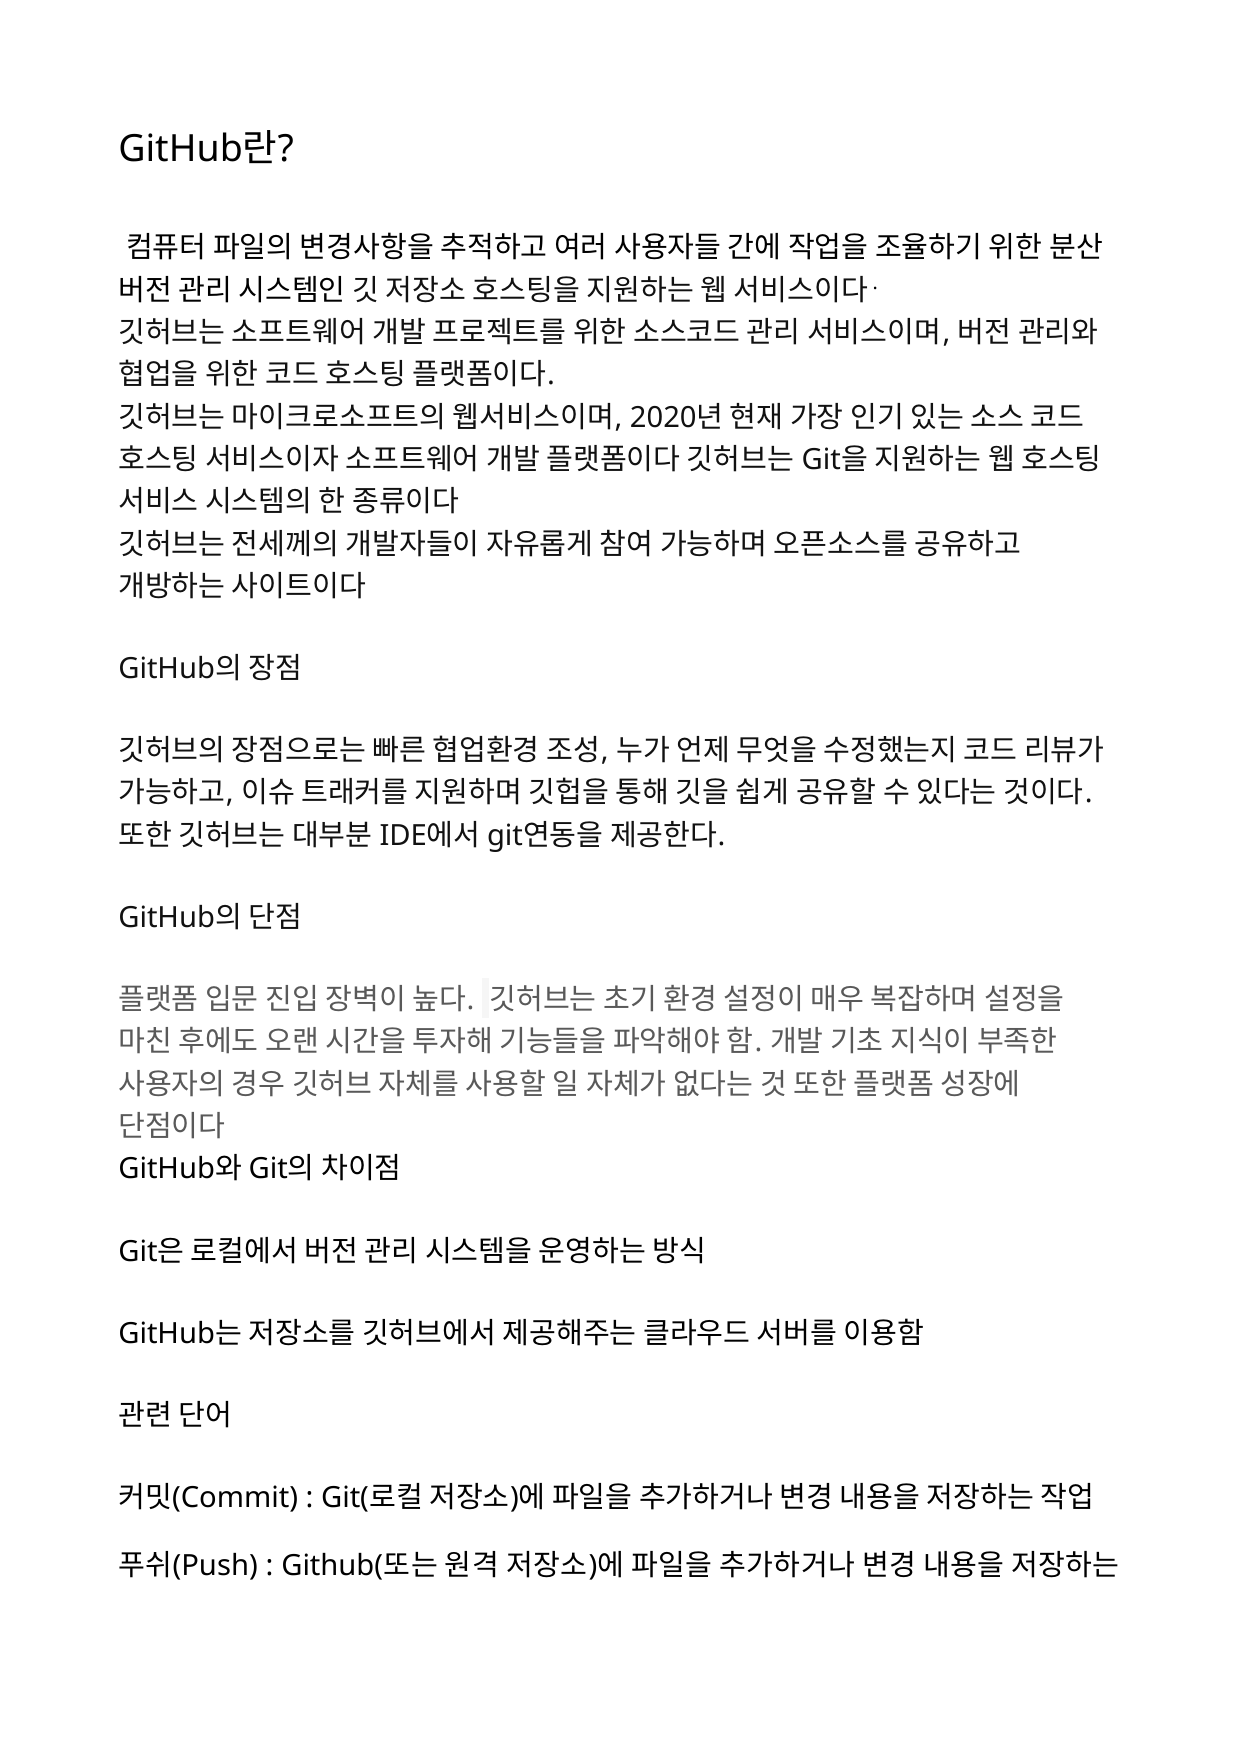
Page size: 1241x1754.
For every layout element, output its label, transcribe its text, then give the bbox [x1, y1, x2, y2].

text 깃허브는 마이크로소프트의 웹서비스이며, 2020년 현재 가장 인기 있는 소스 코드 호스팅 서비스이자 소프트웨어 개발 플랫폼이다 깃허브는 Git을 지원하는 웹 호스팅 서비스 시스템의 한 종류이다 [118, 393, 1122, 520]
text GitHub의 단점 [118, 893, 1122, 936]
text 컴퓨터 파일의 변경사항을 추적하고 여러 사용자들 간에 작업을 조율하기 위한 분산 버전 관리 시스템인 깃 저장소 호스팅을 지원하는 웹 서비스이다 . [118, 224, 1122, 308]
text 플랫폼 입문 진입 장벽이 높다. 깃허브는 초기 환경 설정이 매우 복잡하며 설정을 마친 후에도 오랜 시간을 투자해 기능들을 파악해야 함. 개발 기초 지식이 부족한 사용자의 경우 깃허브 자체를 사용할 일 자체가 없다는 것 또한 플랫폼 성장에 단점이다 [118, 976, 1122, 1145]
text 깃허브는 전세께의 개발자들이 자유롭게 참여 가능하며 오픈소스를 공유하고 개방하는 사이트이다 [118, 520, 1122, 605]
text 깃허브는 소프트웨어 개발 프로젝트를 위한 소스코드 관리 서비스이며, 버전 관리와 협업을 위한 코드 호스팅 플랫폼이다. [118, 308, 1122, 393]
text 깃허브의 장점으로는 빠른 협업환경 조성, 누가 언제 무엇을 수정했는지 코드 리뷰가 가능하고, 이슈 트래커를 지원하며 깃헙을 통해 깃을 쉽게 공유할 수 있다는 것이다. 또한 깃허브는 대부분 IDE에서 git연동을 제공한다. [118, 727, 1122, 854]
text Git은 로컬에서 버전 관리 시스템을 운영하는 방식 [118, 1227, 1122, 1269]
text GitHub란? [118, 118, 1122, 173]
text 관련 단어 [118, 1391, 1122, 1433]
text 푸쉬(Push) : Github(또는 원격 저장소)에 파일을 추가하거나 변경 내용을 저장하는 [118, 1541, 1122, 1583]
text GitHub의 장점 [118, 644, 1122, 687]
text GitHub는 저장소를 깃허브에서 제공해주는 클라우드 서버를 이용함 [118, 1309, 1122, 1352]
text 커밋(Commit) : Git(로컬 저장소)에 파일을 추가하거나 변경 내용을 저장하는 작업 [118, 1473, 1122, 1516]
text GitHub와 Git의 차이점 [118, 1145, 1122, 1187]
